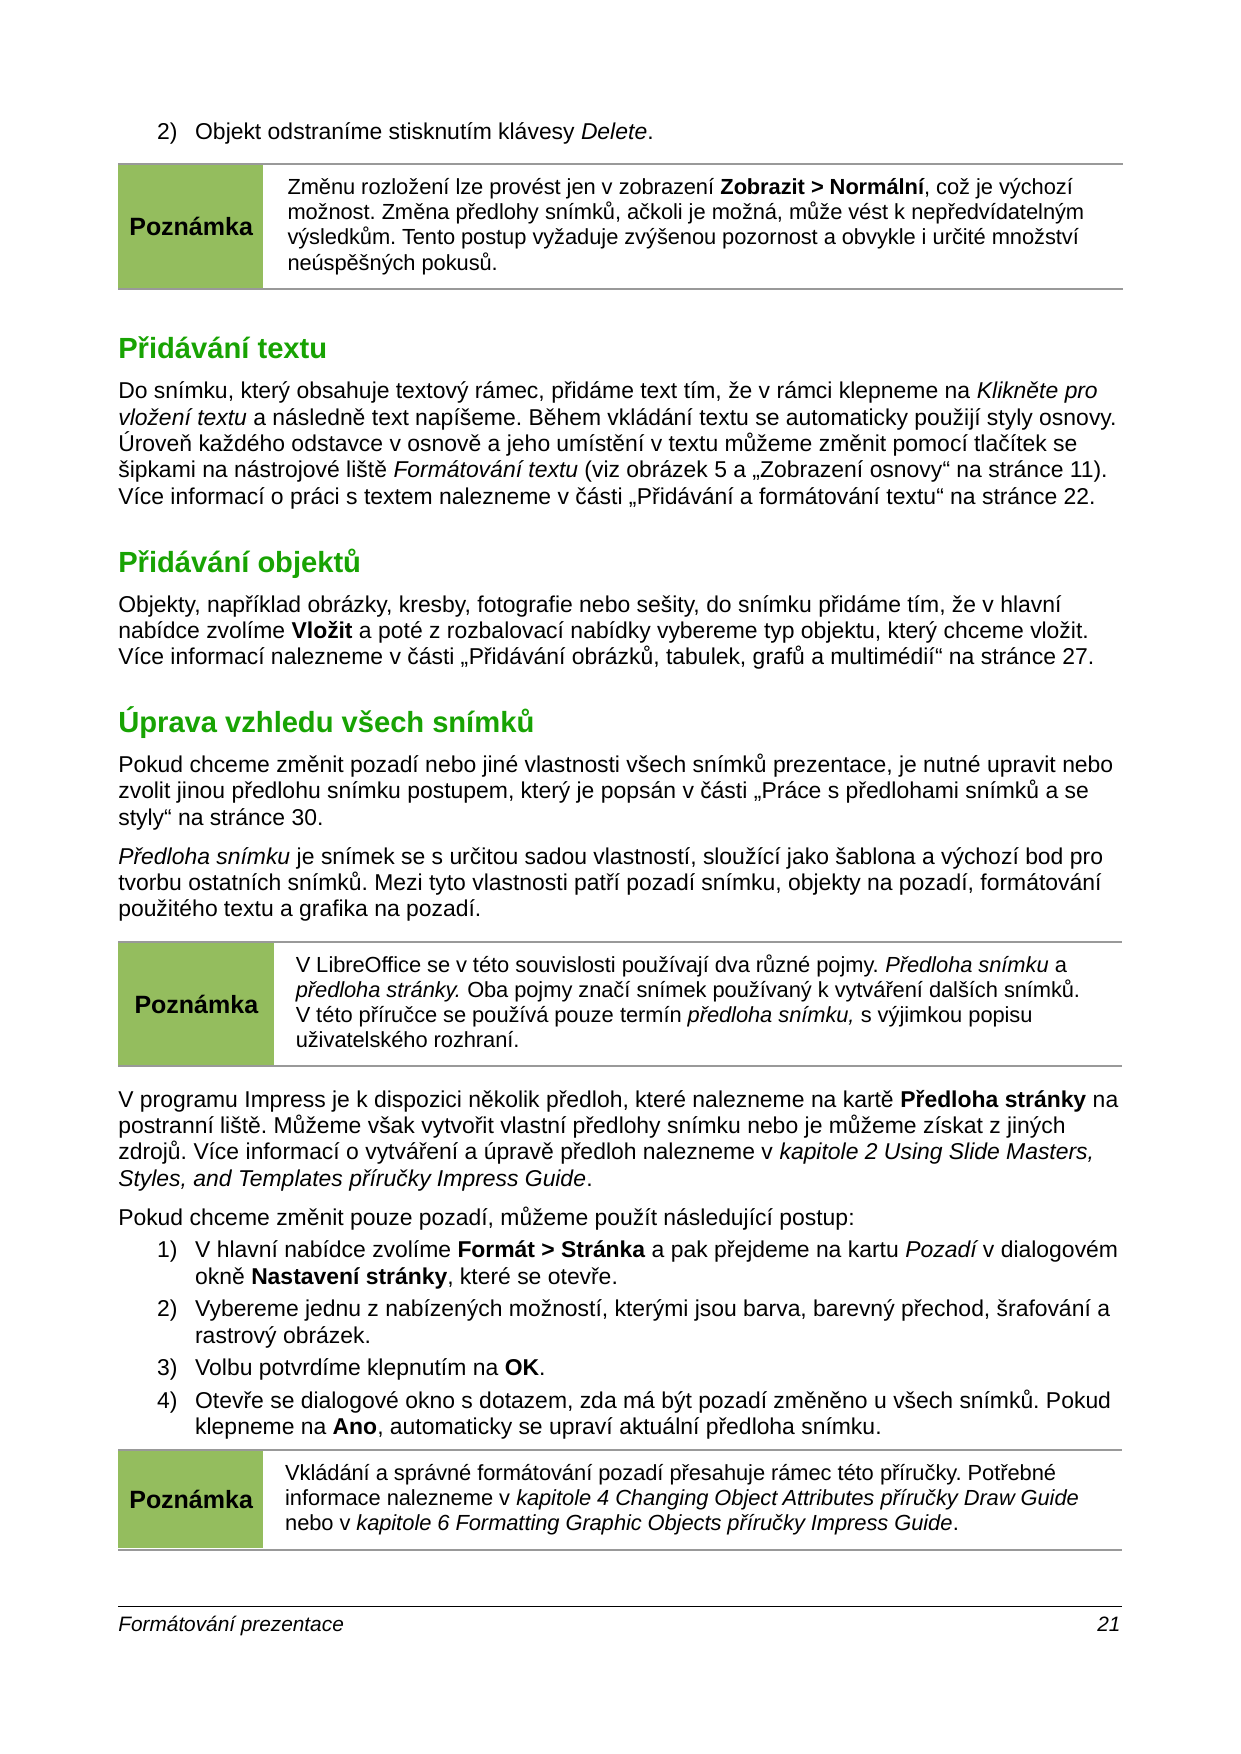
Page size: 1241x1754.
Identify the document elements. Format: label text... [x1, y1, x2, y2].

text Pokud chceme změnit pozadí nebo jiné vlastnosti všech snímků prezentace, je nutné upravit nebo zvolit jinou předlohu snímku postupem, který je popsán v části „Práce s předlohami snímku a se styly“ na stránce 28. [118, 751, 1122, 830]
table_header Poznámka [118, 1451, 263, 1548]
table_header Poznámka [118, 165, 263, 288]
table_header Změnu rozložení lze provést jen v zobrazení Zobrazit > Normální, což je výchozí možnost. Změna předlohy snímků, ačkoli je možná, může vést k nepředvídatelným výsledkům. Tento postup vyžaduje zvýšenou pozornost a obvykle i určité množství neúspěšných pokusů. [264, 165, 1123, 288]
text Do snímku, který obsahuje textový rámec, přidáme text tím, že v rámci klepneme na Klikněte pro vložení textu a následně text napíšeme. Během vkládání textu se automaticky použijí styly osnovy. Úroveň každého odstavce v osnově a jeho umístění v textu můžeme změnit pomocí tlačítek se šipkami na nástrojové liště Formátování textu (viz obrázek 5 a „ Zobrazení osnovy“ na stránce 9). Více informací o práci s textem nalezneme v části „Přidávání a formátování textu“ na stránce 20. [118, 377, 1122, 509]
text Objekty, například obrázky, kresby, fotografie nebo sešity, do snímku přidáme tím, že v hlavní nabídce zvolíme Vložit a poté z rozbalovací nabídky vybereme typ objektu, který chceme vložit. Více informací nalezneme v části „Přidávání obrázků, tabulek, grafů a multimédií“ na stránce 25. [118, 591, 1122, 670]
subtitle Úprava vzhledu všech snímků [118, 705, 1122, 739]
table_header Poznámka [118, 943, 274, 1065]
list Volbu potvrdíme klepnutím na OK. [177, 1354, 1122, 1381]
list Pokud chceme změnit pouze pozadí, můžeme použít následující postup: [118, 1203, 1122, 1230]
list Objekt odstraníme stisknutím klávesy Delete. [177, 118, 1122, 144]
text V programu Impress je k dispozici několik předloh, které nalezneme na kartě Předloha stránky na postranní liště. Můžeme však vytvořit vlastní předlohy snímku nebo je můžeme získat z jiných zdrojů. Více informací o vytváření a úpravě předloh nalezneme v kapitole 2 Using Slide Masters, Styles, and Templates příručky Impress Guide. [118, 1086, 1122, 1191]
table_header Vkládání a správné formátování pozadí přesahuje rámec této příručky. Potřebné informace nalezneme v kapitole 4 Changing Object Attributes příručky Draw Guide nebo v kapitole 6 Formatting Graphic Objects příručky Impress Guide. [264, 1451, 1122, 1548]
table_header V LibreOffice se v této souvislosti používají dva různé pojmy. Předloha snímku a předloha stránky. Oba pojmy značí snímek používaný k vytváření dalších snímků. V této příručce se používá pouze termín předloha snímku, s výjimkou popisu uživatelského rozhraní. [274, 943, 1122, 1065]
subtitle Přidávání textu [118, 331, 1122, 365]
list Otevře se dialogové okno s dotazem, zda má být pozadí změněno u všech snímků. Pokud klepneme na Ano, automaticky se upraví aktuální předloha snímku. [177, 1387, 1122, 1439]
list Vybereme jednu z nabízených možností, kterými jsou barva, barevný přechod, šrafování a rastrový obrázek. [177, 1295, 1122, 1348]
subtitle Přidávání objektů [118, 545, 1122, 578]
list V hlavní nabídce zvolíme Formát > Stránka a pak přejdeme na kartu Pozadí v dialogovém okně Nastavení stránky, které se otevře. [177, 1236, 1122, 1289]
text Předloha snímku je snímek se s určitou sadou vlastností, sloužící jako šablona a výchozí bod pro tvorbu ostatních snímků. Mezi tyto vlastnosti patří pozadí snímku, objekty na pozadí, formátování použitého textu a grafika na pozadí. [118, 843, 1122, 922]
